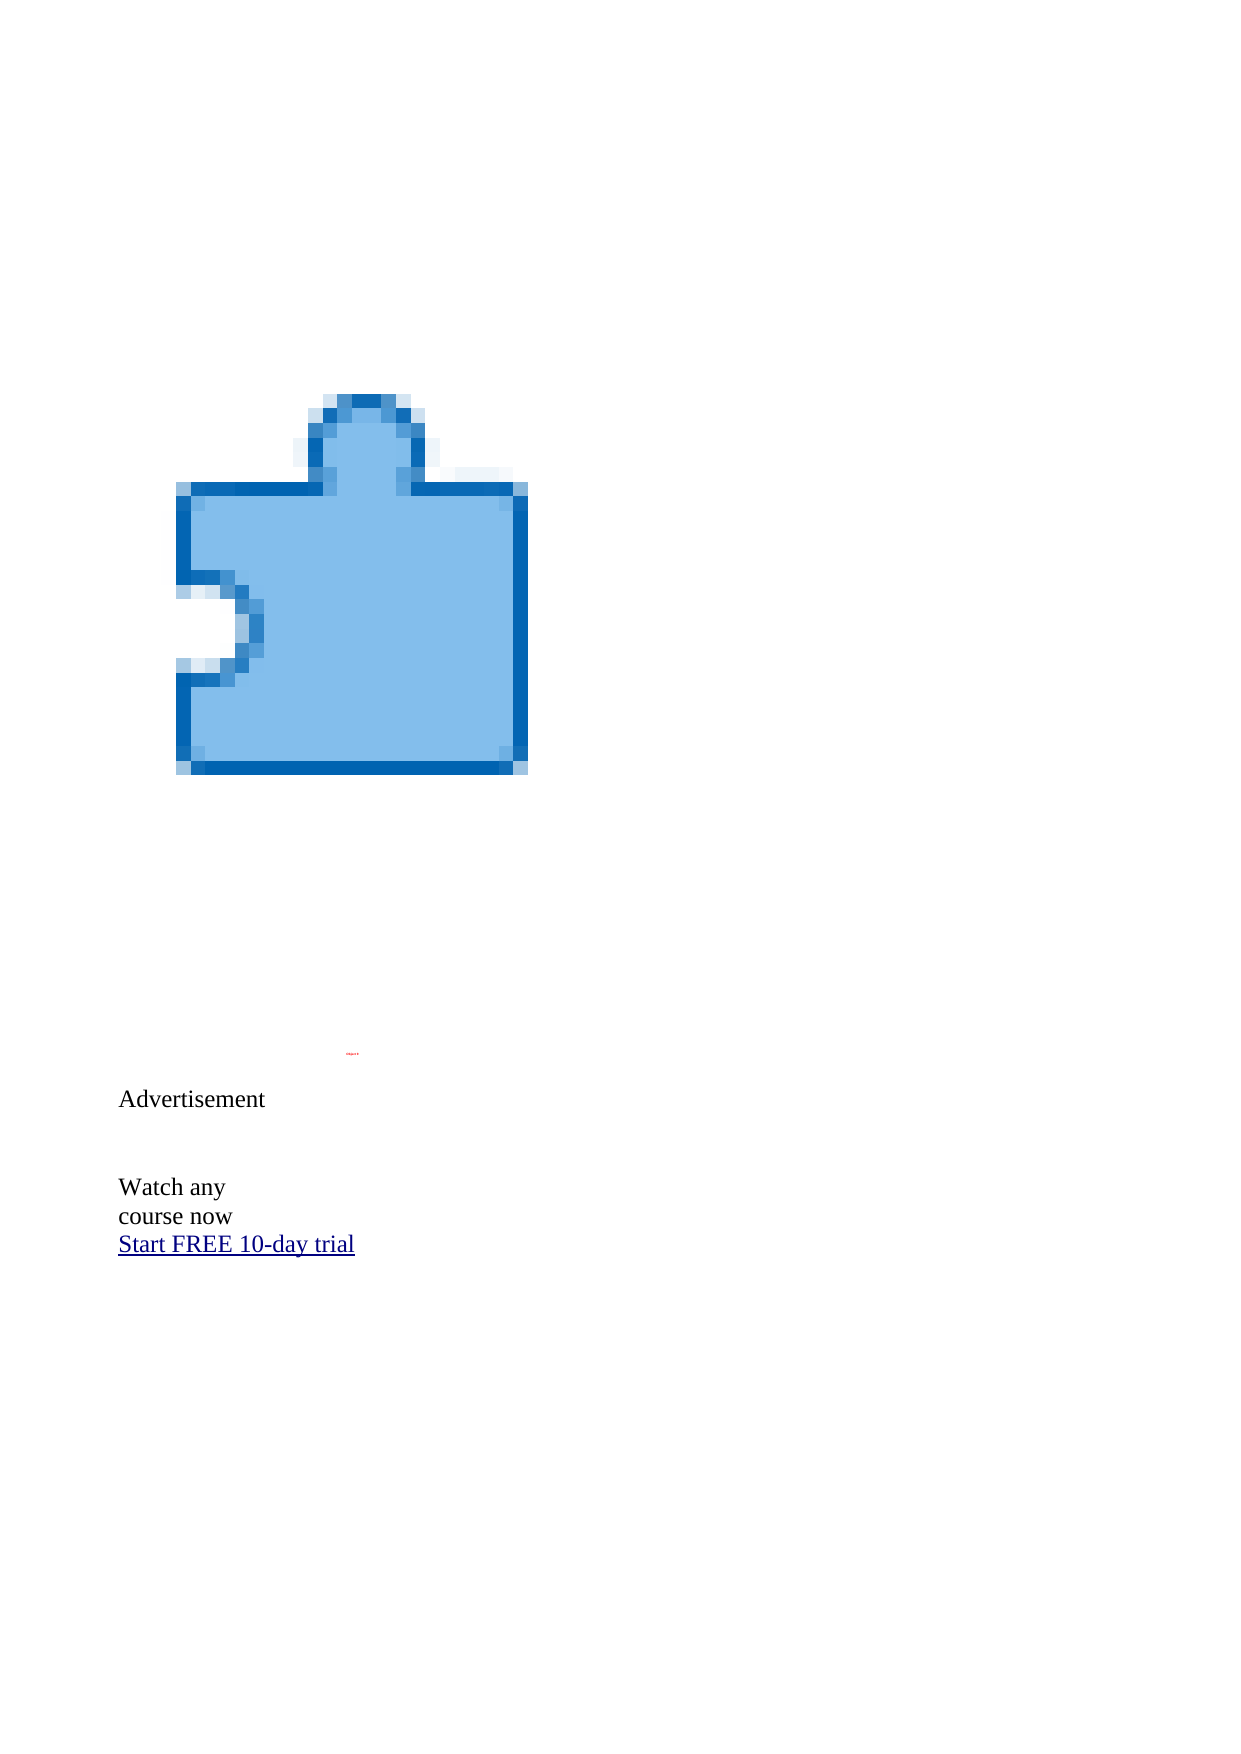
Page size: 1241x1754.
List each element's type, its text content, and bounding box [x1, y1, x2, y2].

text Start FREE 10-day trial [118, 1229, 1122, 1258]
text course now [118, 1201, 1122, 1229]
text Watch any [118, 1172, 1122, 1201]
text Advertisement [118, 1084, 1122, 1113]
